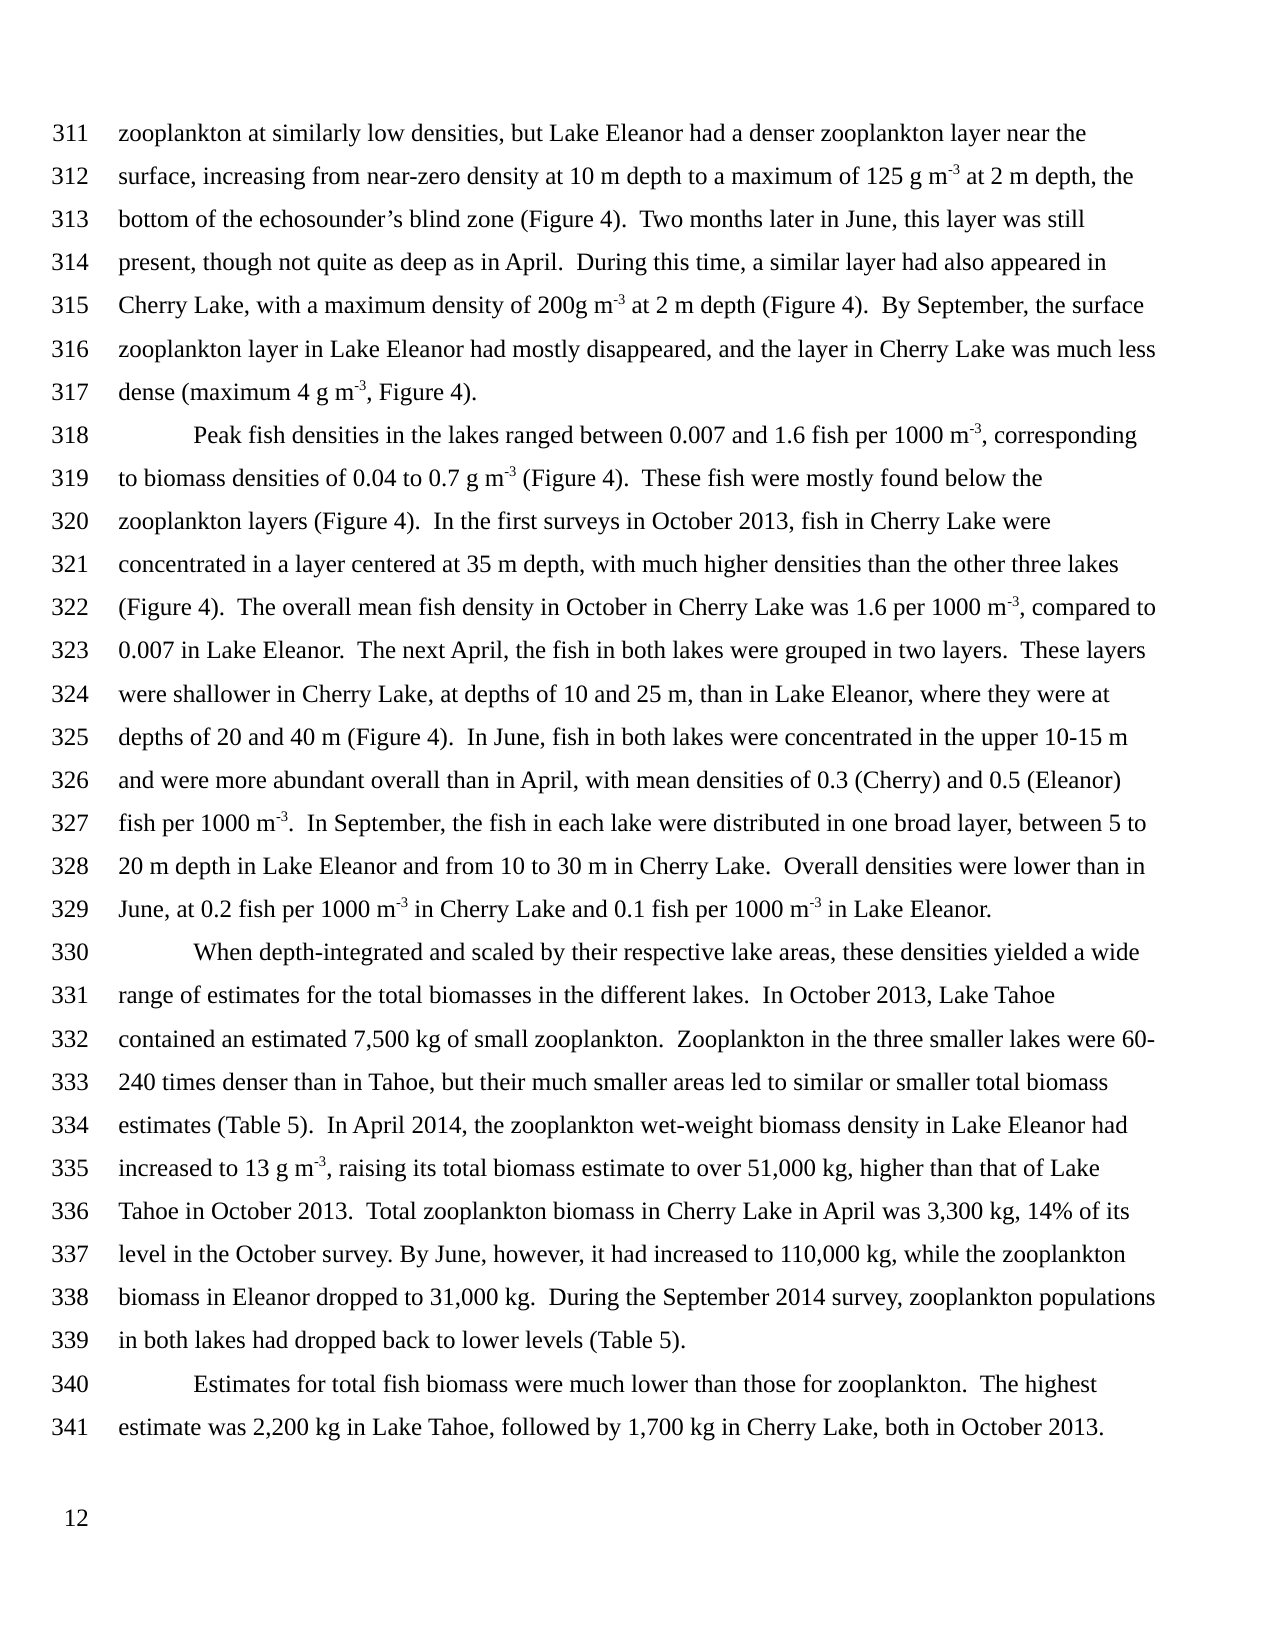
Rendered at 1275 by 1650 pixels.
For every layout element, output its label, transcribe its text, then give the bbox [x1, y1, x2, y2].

text Estimates for total fish biomass were much lower than those for zooplankton. The highest estimate was 2,200 kg in Lake Tahoe, followed by 1,700 kg in Cherry Lake, both in October 2013. [118, 1369, 1157, 1441]
text When depth-integrated and scaled by their respective lake areas, these densities yielded a wide range of estimates for the total biomasses in the different lakes. In October 2013, Lake Tahoe contained an estimated 7,500 kg of small zooplankton. Zooplankton in the three smaller lakes were 60-240 times denser than in Tahoe, but their much smaller areas led to similar or smaller total biomass estimates (Table 5). In April 2014, the zooplankton wet-weight biomass density in Lake Eleanor had increased to 13 g m-3, raising its total biomass estimate to over 51,000 kg, higher than that of Lake Tahoe in October 2013. Total zooplankton biomass in Cherry Lake in April was 3,300 kg, 14% of its level in the October survey. By June, however, it had increased to 110,000 kg, while the zooplankton biomass in Eleanor dropped to 31,000 kg. During the September 2014 survey, zooplankton populations in both lakes had dropped back to lower levels (Table 5). [118, 937, 1157, 1354]
text zooplankton at similarly low densities, but Lake Eleanor had a denser zooplankton layer near the surface, increasing from near-zero density at 10 m depth to a maximum of 125 g m-3 at 2 m depth, the bottom of the echosounder’s blind zone (Figure 4). Two months later in June, this layer was still present, though not quite as deep as in April. During this time, a similar layer had also appeared in Cherry Lake, with a maximum density of 200g m-3 at 2 m depth (Figure 4). By September, the surface zooplankton layer in Lake Eleanor had mostly disappeared, and the layer in Cherry Lake was much less dense (maximum 4 g m-3, Figure 4). [118, 118, 1157, 406]
text Peak fish densities in the lakes ranged between 0.007 and 1.6 fish per 1000 m-3, corresponding to biomass densities of 0.04 to 0.7 g m-3 (Figure 4). These fish were mostly found below the zooplankton layers (Figure 4). In the first surveys in October 2013, fish in Cherry Lake were concentrated in a layer centered at 35 m depth, with much higher densities than the other three lakes (Figure 4). The overall mean fish density in October in Cherry Lake was 1.6 per 1000 m-3, compared to 0.007 in Lake Eleanor. The next April, the fish in both lakes were grouped in two layers. These layers were shallower in Cherry Lake, at depths of 10 and 25 m, than in Lake Eleanor, where they were at depths of 20 and 40 m (Figure 4). In June, fish in both lakes were concentrated in the upper 10-15 m and were more abundant overall than in April, with mean densities of 0.3 (Cherry) and 0.5 (Eleanor) fish per 1000 m-3. In September, the fish in each lake were distributed in one broad layer, between 5 to 20 m depth in Lake Eleanor and from 10 to 30 m in Cherry Lake. Overall densities were lower than in June, at 0.2 fish per 1000 m-3 in Cherry Lake and 0.1 fish per 1000 m-3 in Lake Eleanor. [118, 420, 1157, 923]
